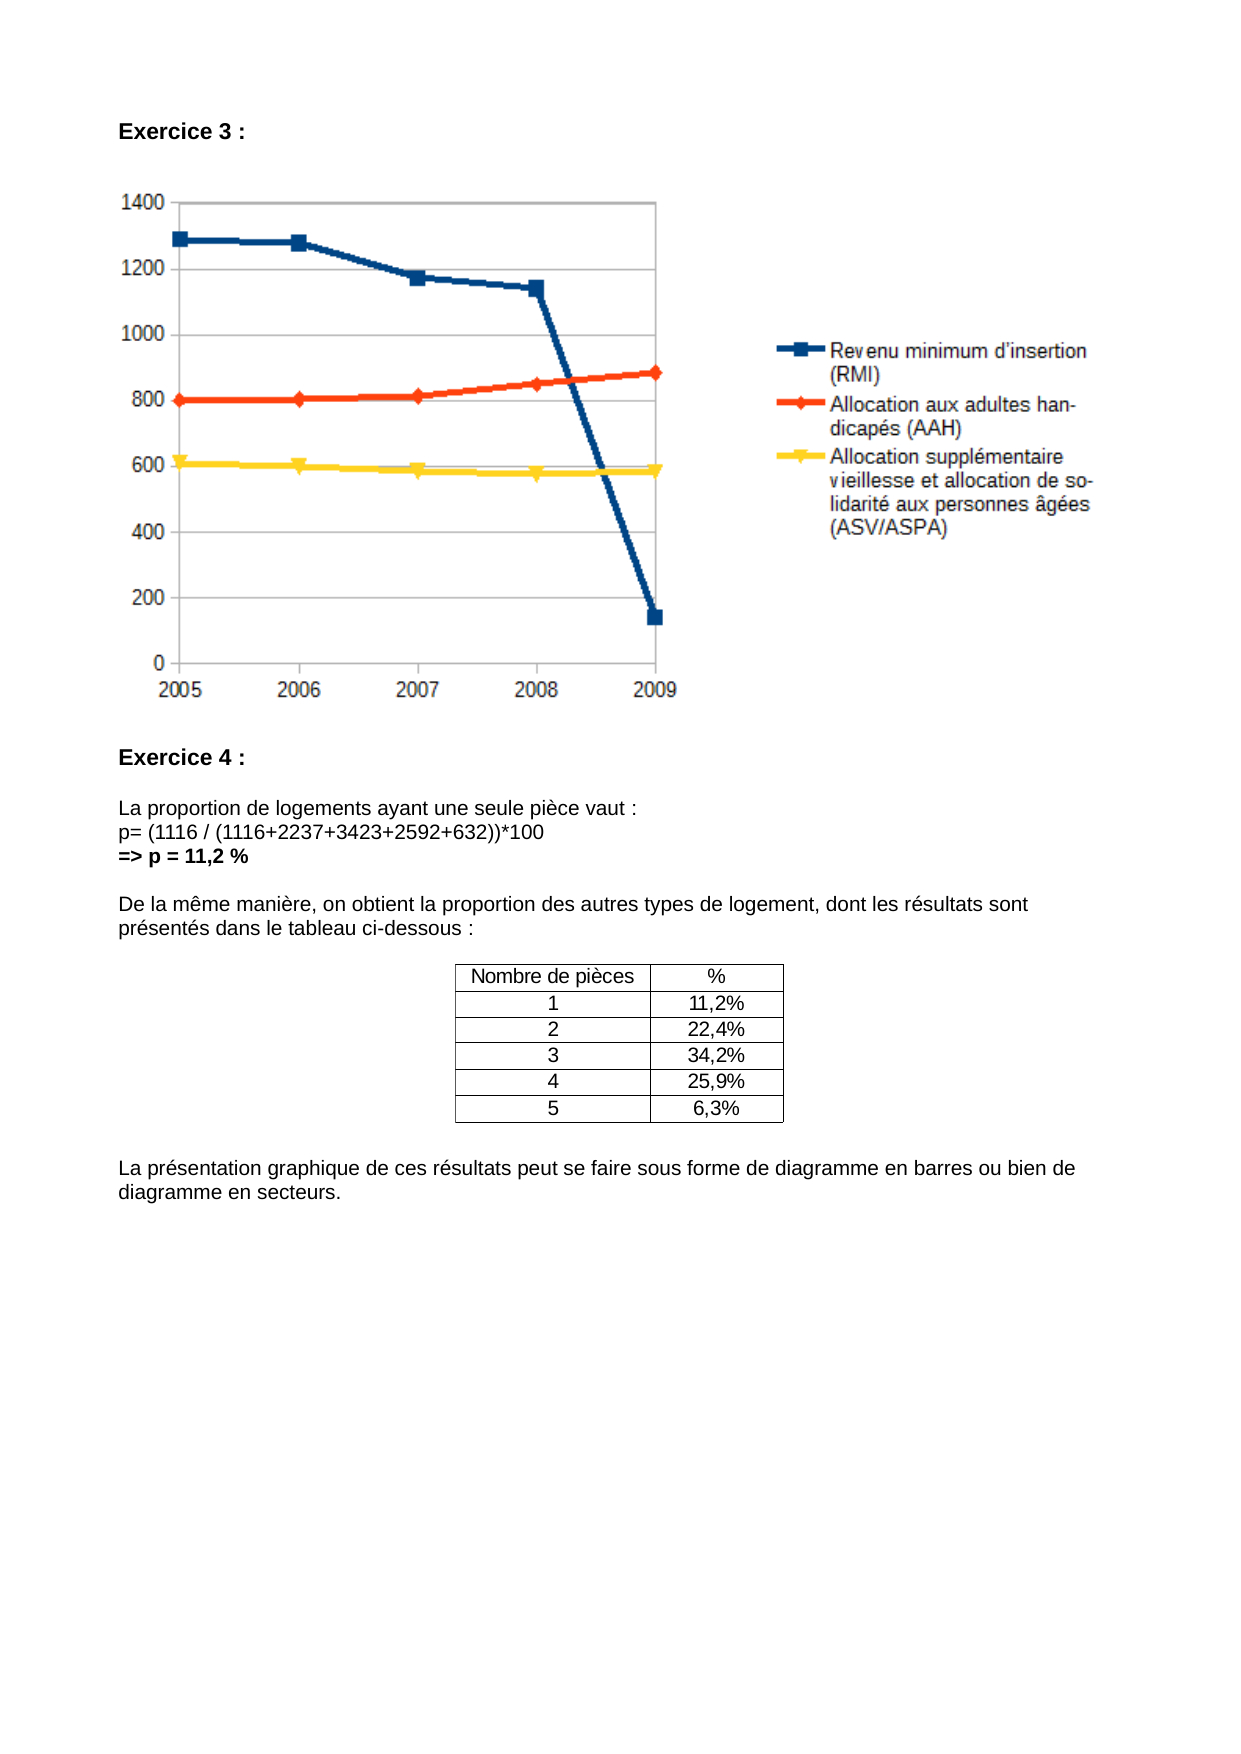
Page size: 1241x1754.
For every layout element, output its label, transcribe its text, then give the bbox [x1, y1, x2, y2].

text La proportion de logements ayant une seule pièce vaut : [118, 796, 1122, 820]
text Exercice 4 : [118, 743, 1122, 770]
picture [766, 334, 1106, 546]
picture [121, 191, 688, 702]
text De la même manière, on obtient la proportion des autres types de logement, dont les résultats sont présentés dans le tableau ci-dessous : [118, 892, 1122, 940]
text La présentation graphique de ces résultats peut se faire sous forme de diagramme en barres ou bien de diagramme en secteurs. [118, 1156, 1122, 1203]
text => p = 11,2 % [118, 844, 1122, 868]
text p= (1116 / (1116+2237+3423+2592+632))*100 [118, 820, 1122, 844]
text Exercice 3 : [118, 118, 1122, 144]
